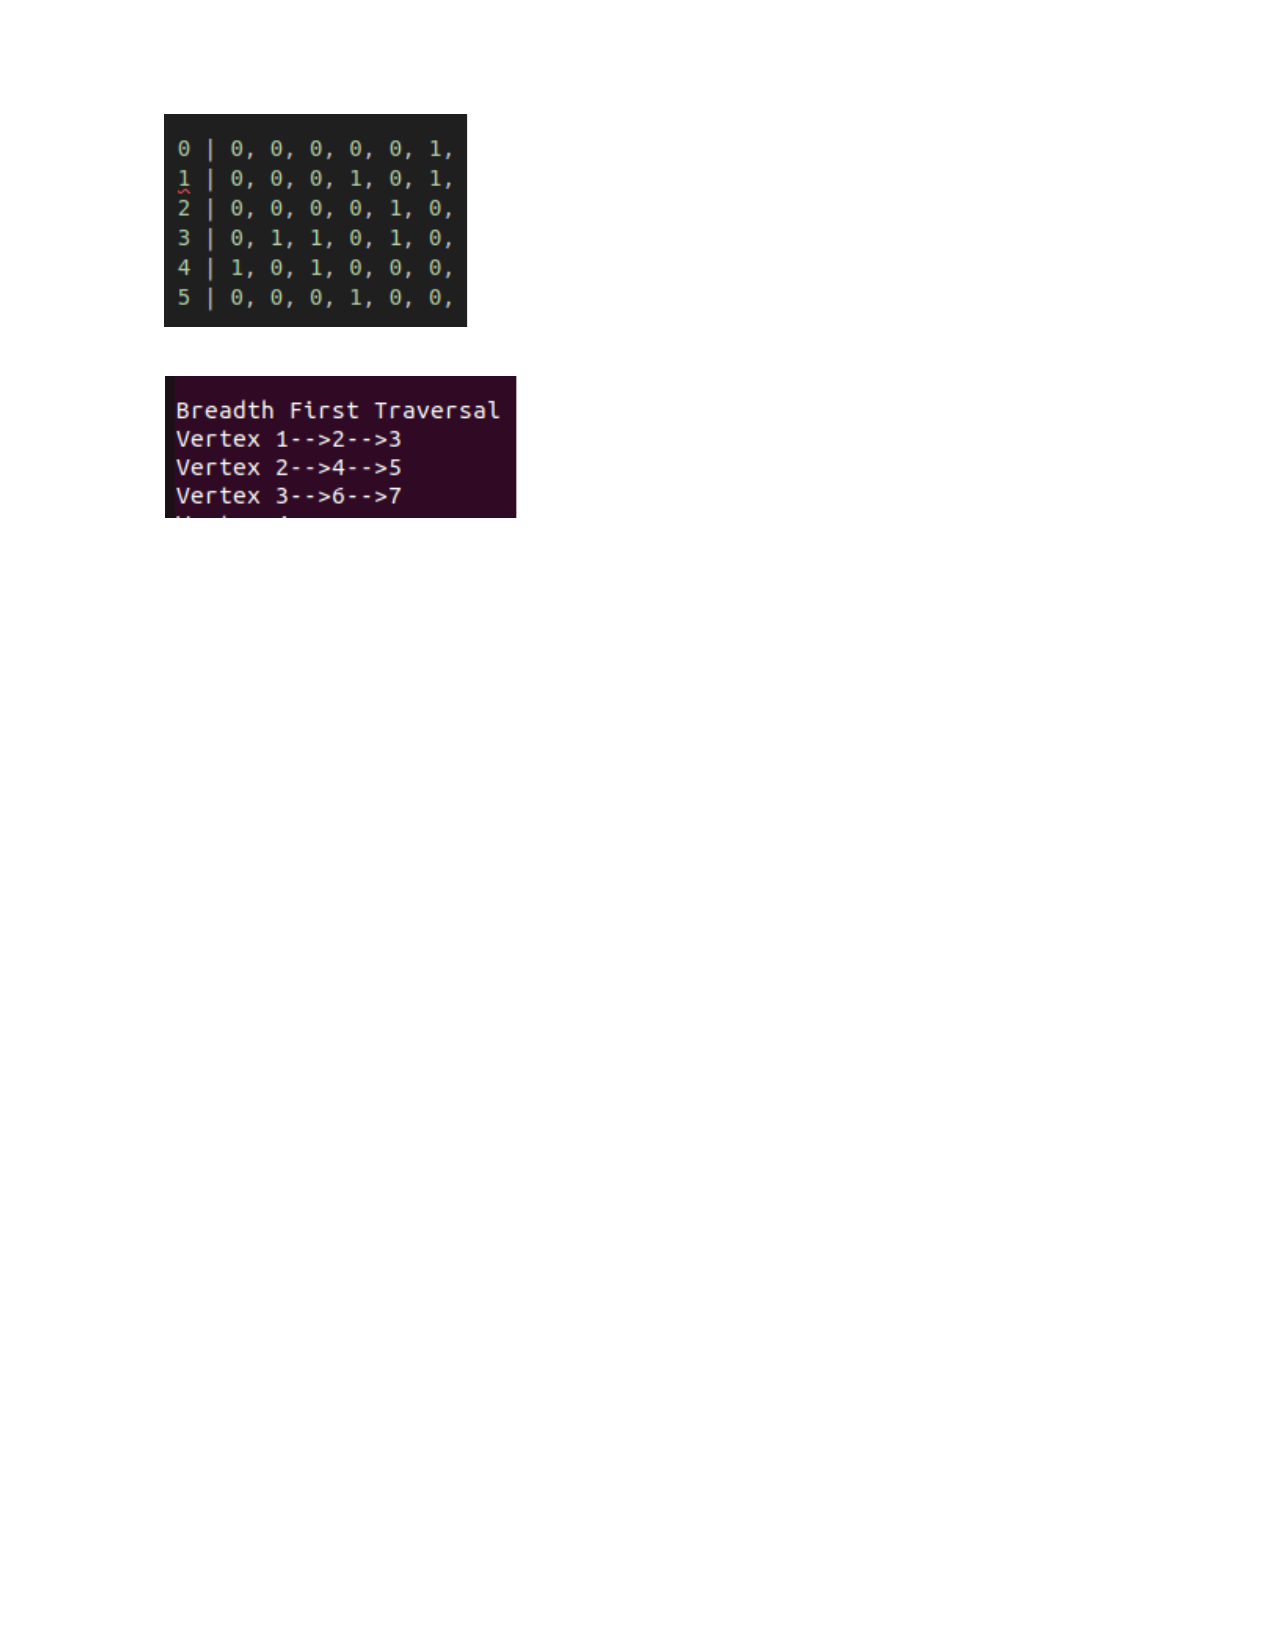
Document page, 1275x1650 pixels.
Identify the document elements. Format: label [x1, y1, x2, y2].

picture [164, 114, 468, 327]
picture [165, 376, 517, 518]
